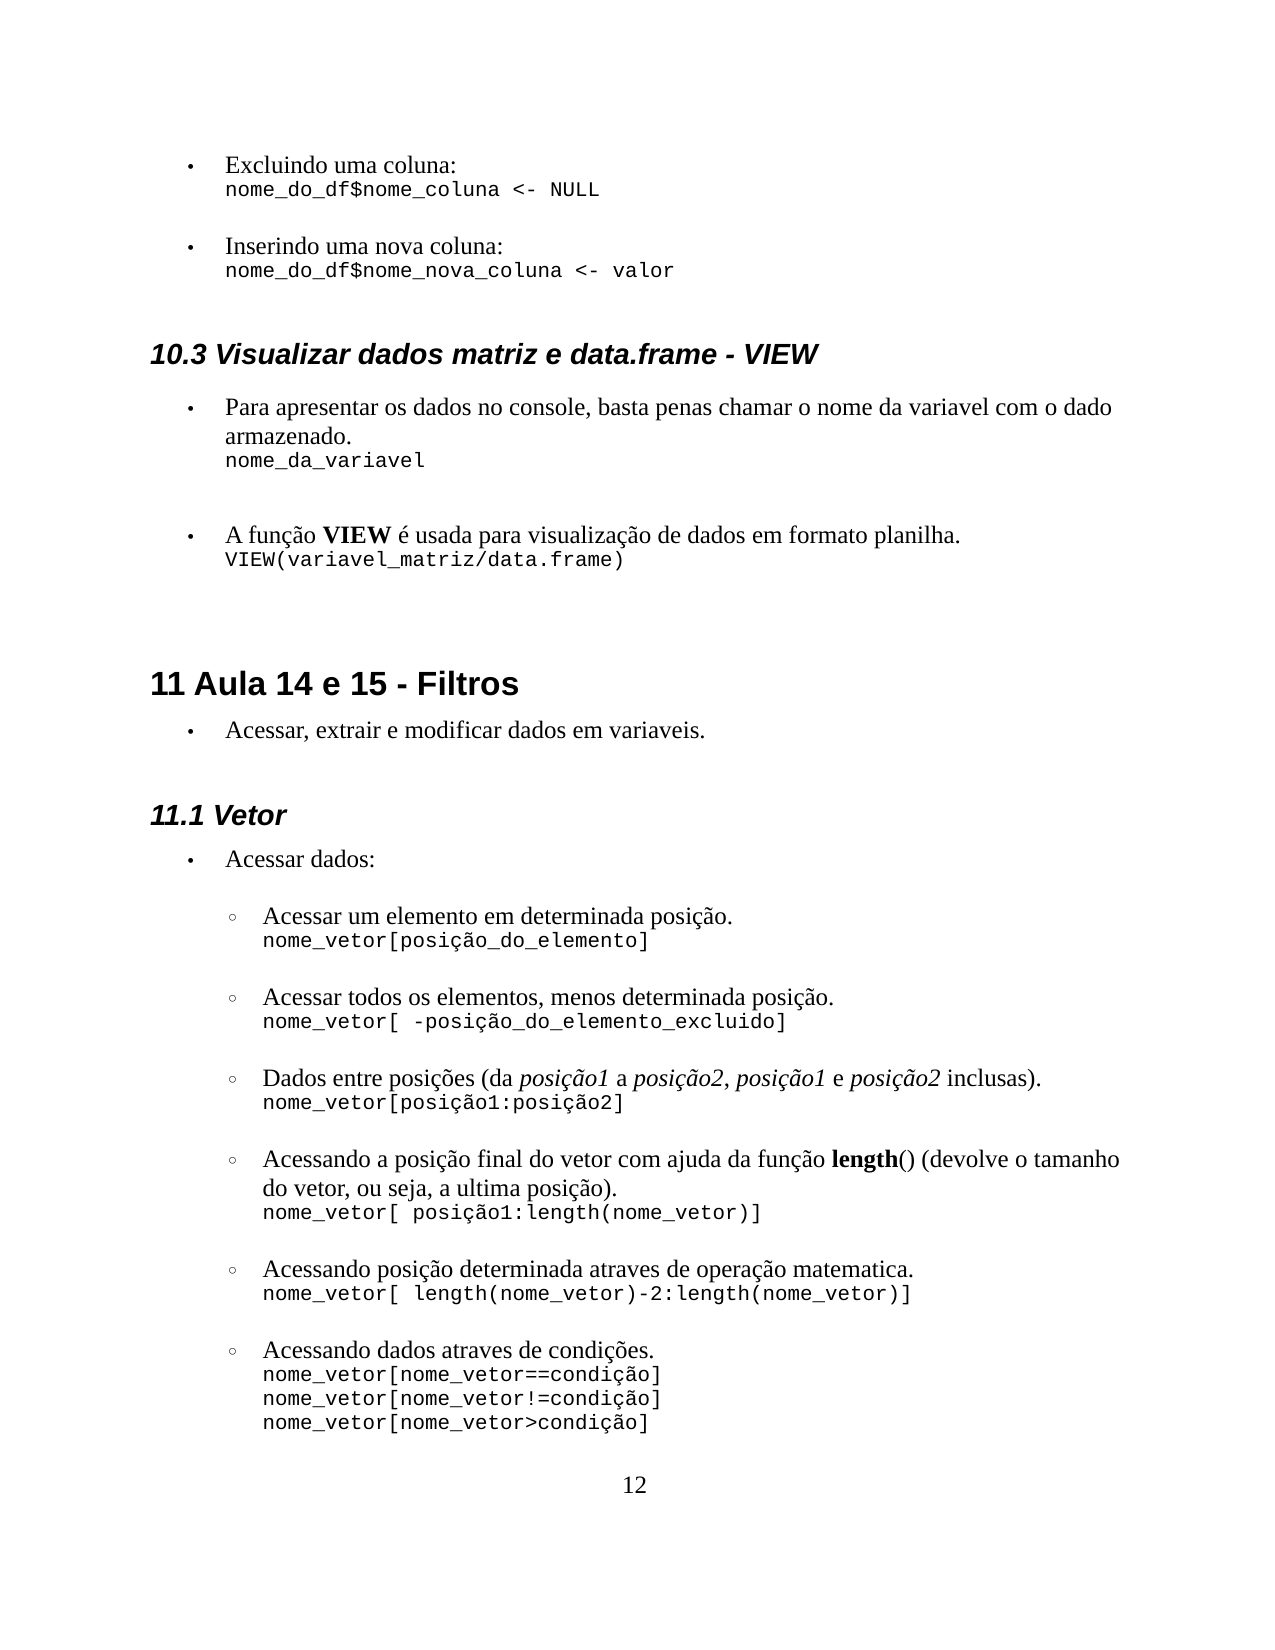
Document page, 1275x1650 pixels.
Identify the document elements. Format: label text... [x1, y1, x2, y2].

list Acessando posição determinada atraves de operação matematica. nome_vetor[ length(nome_vetor)-2:length(nome_vetor)] [225, 1254, 1125, 1336]
list Excluindo uma coluna: nome_do_df$nome_coluna <- NULL [187, 150, 1125, 231]
subtitle 11 Aula 14 e 15 - Filtros [150, 664, 1125, 703]
list Inserindo uma nova coluna: nome_do_df$nome_nova_coluna <- valor [187, 231, 1125, 312]
list Para apresentar os dados no console, basta penas chamar o nome da variavel com o dado armazenado. nome_da_variavel [187, 392, 1125, 502]
subtitle 11.1 Vetor [150, 798, 1125, 831]
list Acessar, extrair e modificar dados em variaveis. [187, 715, 1125, 773]
subtitle 10.3 Visualizar dados matriz e data.frame - VIEW [150, 337, 1125, 371]
list Acessar dados: [187, 844, 1125, 901]
list Dados entre posições (da posição1 a posição2, posição1 e posição2 inclusas). nome_vetor[posição1:posição2] [225, 1063, 1125, 1144]
list A função VIEW é usada para visualização de dados em formato planilha. VIEW(variavel_matriz/data.frame) [187, 520, 1125, 601]
list Acessar todos os elementos, menos determinada posição. nome_vetor[ -posição_do_elemento_excluido] [225, 982, 1125, 1063]
list Acessar um elemento em determinada posição. nome_vetor[posição_do_elemento] [225, 901, 1125, 982]
list Acessando a posição final do vetor com ajuda da função length() (devolve o tamanho do vetor, ou seja, a ultima posição). nome_vetor[ posição1:length(nome_vetor)] [225, 1144, 1125, 1254]
list Acessando dados atraves de condições. nome_vetor[nome_vetor==condição] nome_vetor[nome_vetor!=condição] nome_vetor[nome_vetor>condição] [225, 1336, 1125, 1435]
